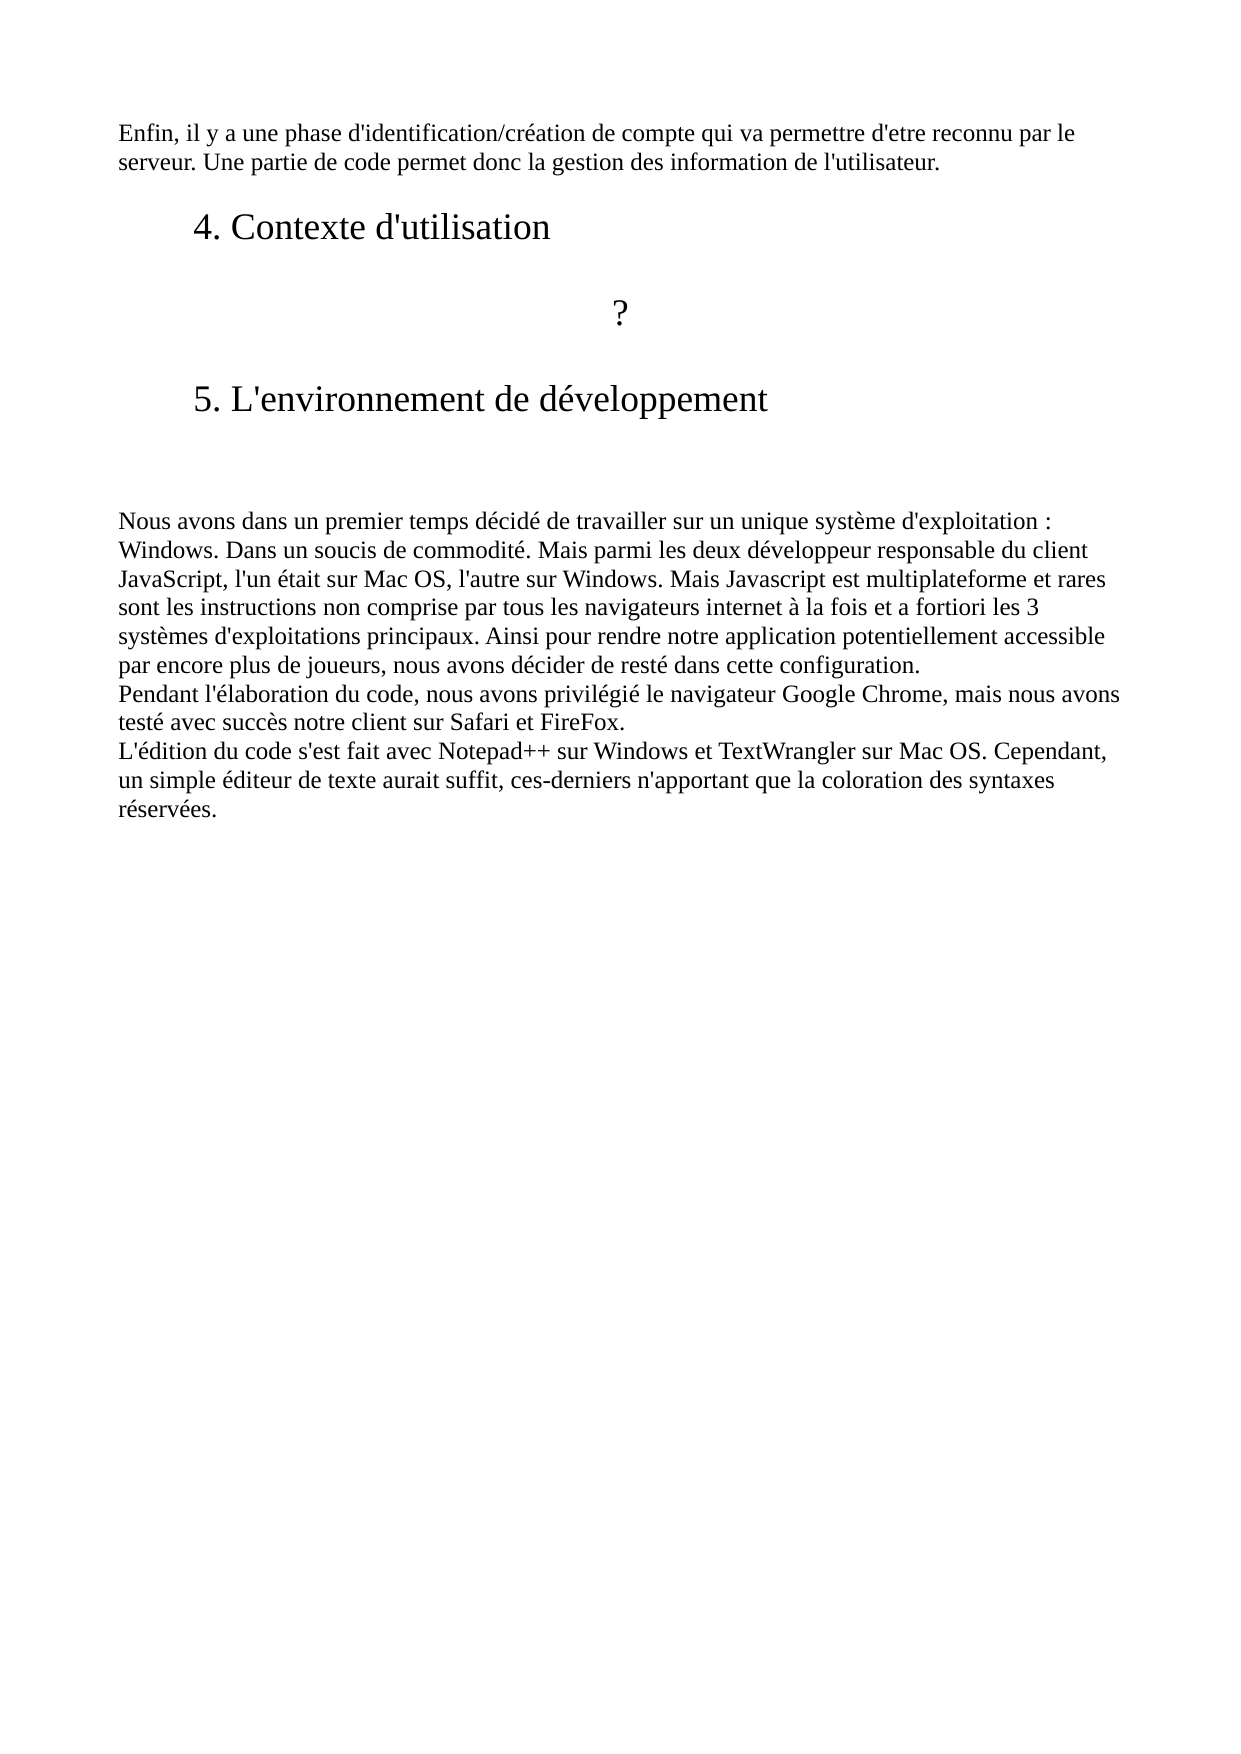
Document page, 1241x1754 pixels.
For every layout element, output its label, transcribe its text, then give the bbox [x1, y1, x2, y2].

list L'environnement de développement [193, 377, 1122, 420]
text Enfin, il y a une phase d'identification/création de compte qui va permettre d'etre reconnu par le serveur. Une partie de code permet donc la gestion des information de l'utilisateur. [118, 118, 1122, 176]
list Contexte d'utilisation [193, 204, 1122, 247]
text Nous avons dans un premier temps décidé de travailler sur un unique système d'exploitation : Windows. Dans un soucis de commodité. Mais parmi les deux développeur responsable du client JavaScript, l'un était sur Mac OS, l'autre sur Windows. Mais Javascript est multiplateforme et rares sont les instructions non comprise par tous les navigateurs internet à la fois et a fortiori les 3 systèmes d'exploitations principaux. Ainsi pour rendre notre application potentiellement accessible par encore plus de joueurs, nous avons décider de resté dans cette configuration. [118, 506, 1122, 679]
text L'édition du code s'est fait avec Notepad++ sur Windows et TextWrangler sur Mac OS. Cependant, un simple éditeur de texte aurait suffit, ces-derniers n'apportant que la coloration des syntaxes réservées. [118, 736, 1122, 822]
text Pendant l'élaboration du code, nous avons privilégié le navigateur Google Chrome, mais nous avons testé avec succès notre client sur Safari et FireFox. [118, 679, 1122, 736]
text ? [118, 291, 1122, 334]
